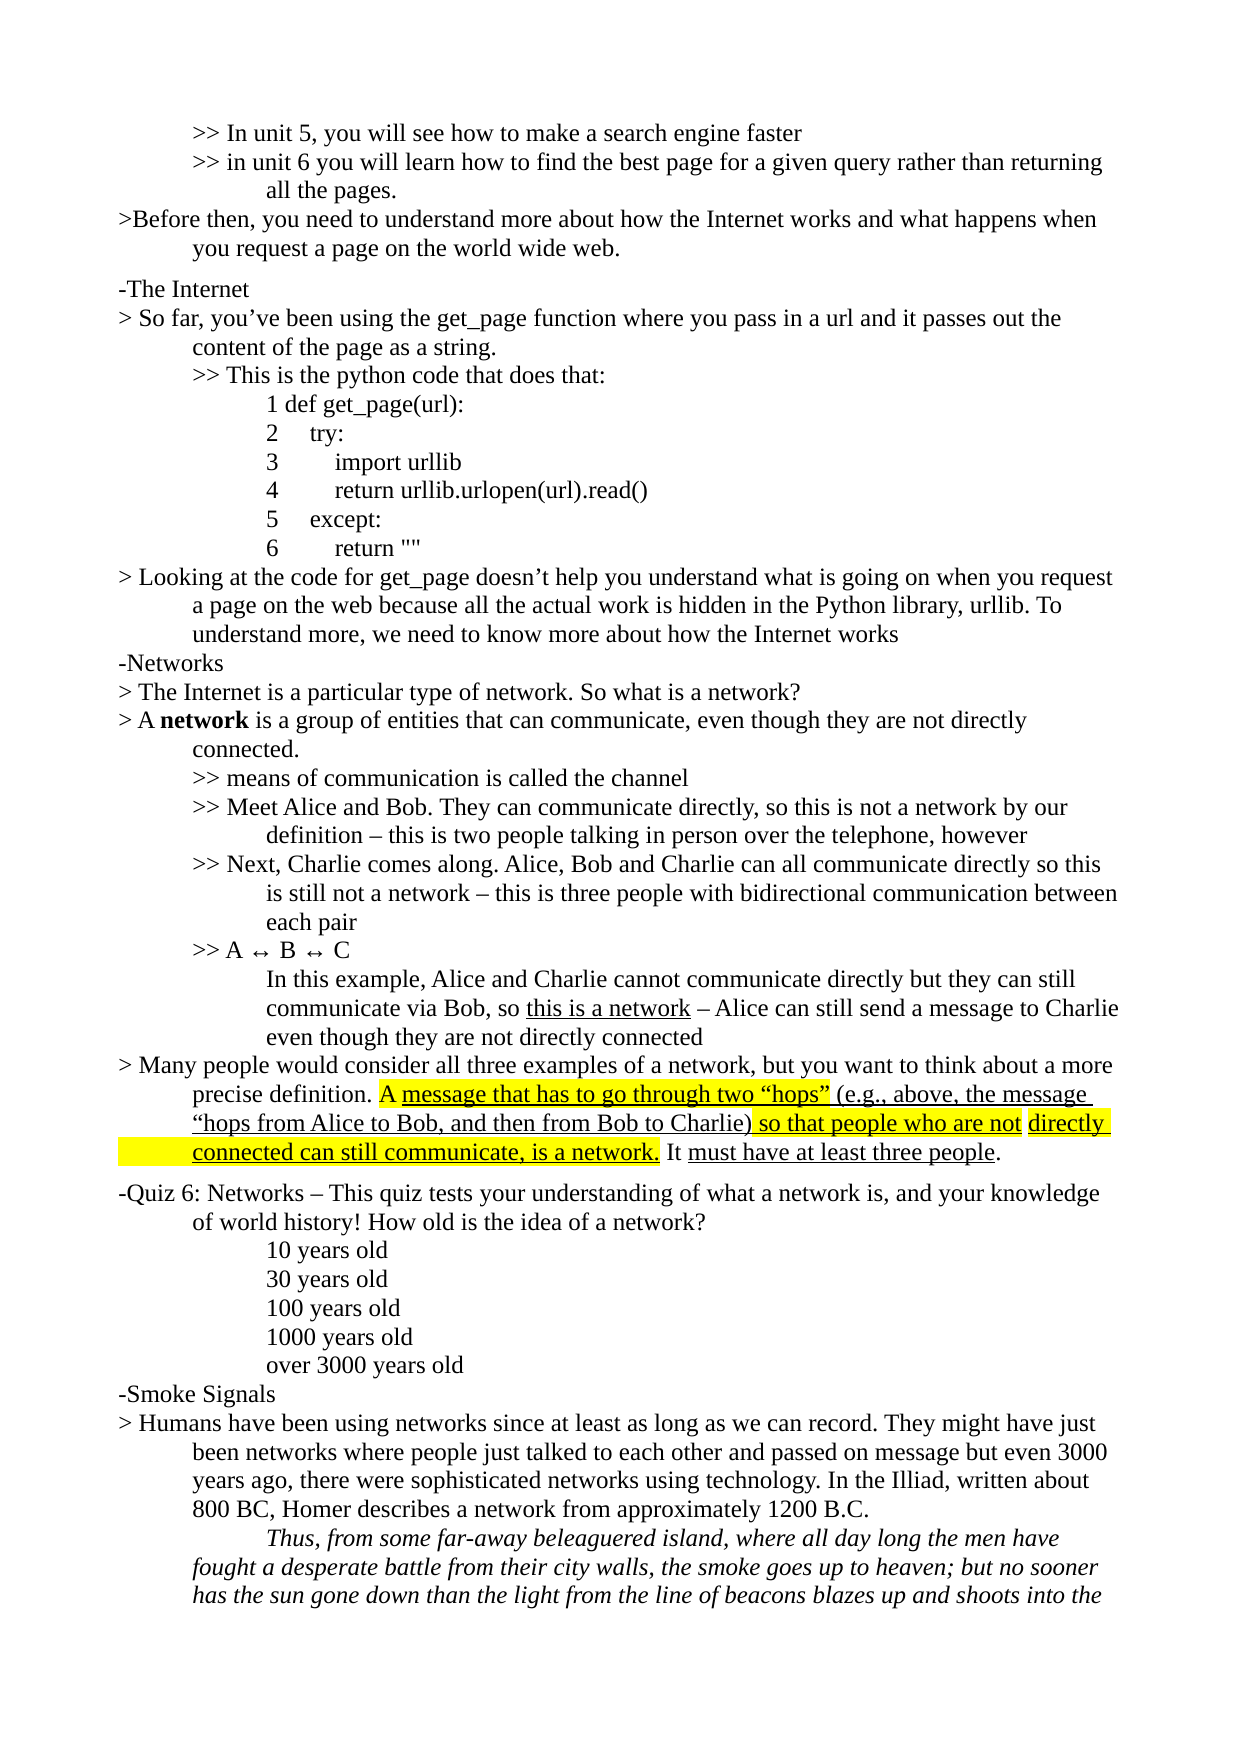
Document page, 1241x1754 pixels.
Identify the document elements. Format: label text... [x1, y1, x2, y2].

text over 3000 years old [118, 1351, 1122, 1379]
text >> Next, Charlie comes along. Alice, Bob and Charlie can all communicate directly so this is still not a network – this is three people with bidirectional communication between each pair [118, 849, 1122, 936]
text 1000 years old [118, 1322, 1122, 1351]
text >> in unit 6 you will learn how to find the best page for a given query rather than returning all the pages. [118, 147, 1122, 204]
text 10 years old [118, 1236, 1122, 1264]
text 5 except: [118, 504, 1122, 533]
text >> Meet Alice and Bob. They can communicate directly, so this is not a network by our definition – this is two people talking in person over the telephone, however [118, 792, 1122, 849]
text -The Internet [118, 274, 1122, 303]
text -Networks [118, 648, 1122, 677]
text > Looking at the code for get_page doesn’t help you understand what is going on when you request a page on the web because all the actual work is hidden in the Python library, urllib. To understand more, we need to know more about how the Internet works [118, 562, 1122, 648]
text >> means of communication is called the channel [118, 763, 1122, 792]
text 100 years old [118, 1293, 1122, 1322]
text >Before then, you need to understand more about how the Internet works and what happens when you request a page on the world wide web. [118, 204, 1122, 262]
text 30 years old [118, 1264, 1122, 1293]
text 6 return "" [118, 533, 1122, 562]
text -Quiz 6: Networks – This quiz tests your understanding of what a network is, and your knowledge of world history! How old is the idea of a network? [118, 1178, 1122, 1236]
text > Many people would consider all three examples of a network, but you want to think about a more precise definition. A message that has to go through two “hops” (e.g., above, the message “hops from Alice to Bob, and then from Bob to Charlie) so that people who are not directly connected can still communicate, is a network. It must have at least three people. [118, 1051, 1122, 1166]
text > The Internet is a particular type of network. So what is a network? [118, 677, 1122, 706]
text >> This is the python code that does that: [118, 361, 1122, 389]
text >> A ↔ B ↔ C [118, 936, 1122, 964]
text -Smoke Signals [118, 1379, 1122, 1408]
text 4 return urllib.urlopen(url).read() [118, 476, 1122, 504]
text Thus, from some far-away beleaguered island, where all day long the men have fought a desperate battle from their city walls, the smoke goes up to heaven; but no sooner has the sun gone down than the light from the line of beacons blazes up and shoots into the [118, 1523, 1122, 1609]
text 2 try: [118, 418, 1122, 447]
text > So far, you’ve been using the get_page function where you pass in a url and it passes out the content of the page as a string. [118, 303, 1122, 361]
text 1 def get_page(url): [118, 389, 1122, 418]
text >> In unit 5, you will see how to make a search engine faster [118, 118, 1122, 147]
text In this example, Alice and Charlie cannot communicate directly but they can still communicate via Bob, so this is a network – Alice can still send a message to Charlie even though they are not directly connected [118, 964, 1122, 1051]
text 3 import urllib [118, 447, 1122, 476]
text > A network is a group of entities that can communicate, even though they are not directly connected. [118, 706, 1122, 763]
text > Humans have been using networks since at least as long as we can record. They might have just been networks where people just talked to each other and passed on message but even 3000 years ago, there were sophisticated networks using technology. In the Illiad, written about 800 BC, Homer describes a network from approximately 1200 B.C. [118, 1408, 1122, 1523]
